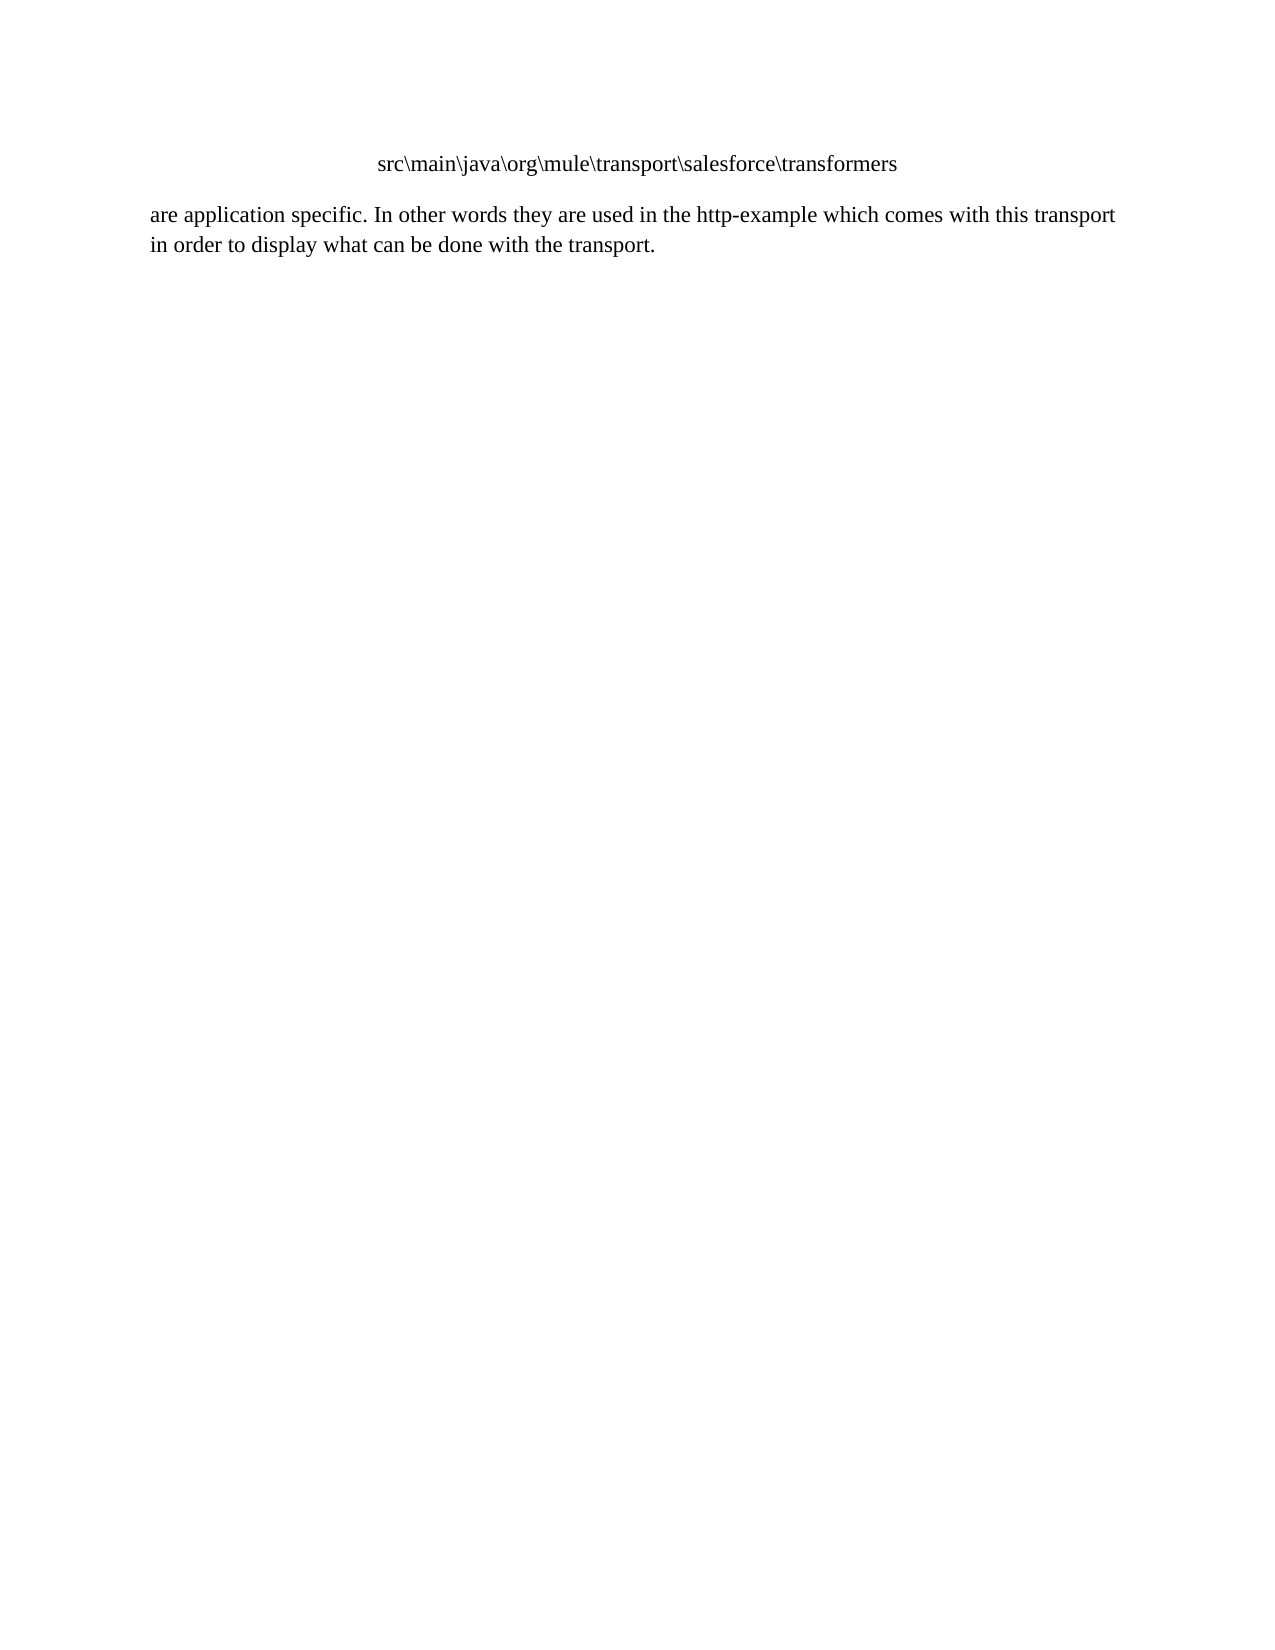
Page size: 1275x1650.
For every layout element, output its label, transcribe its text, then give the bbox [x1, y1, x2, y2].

text are application specific. In other words they are used in the http-example which comes with this transport in order to display what can be done with the transport. [150, 201, 1125, 258]
text src\main\java\org\mule\transport\salesforce\transformers [150, 150, 1125, 176]
